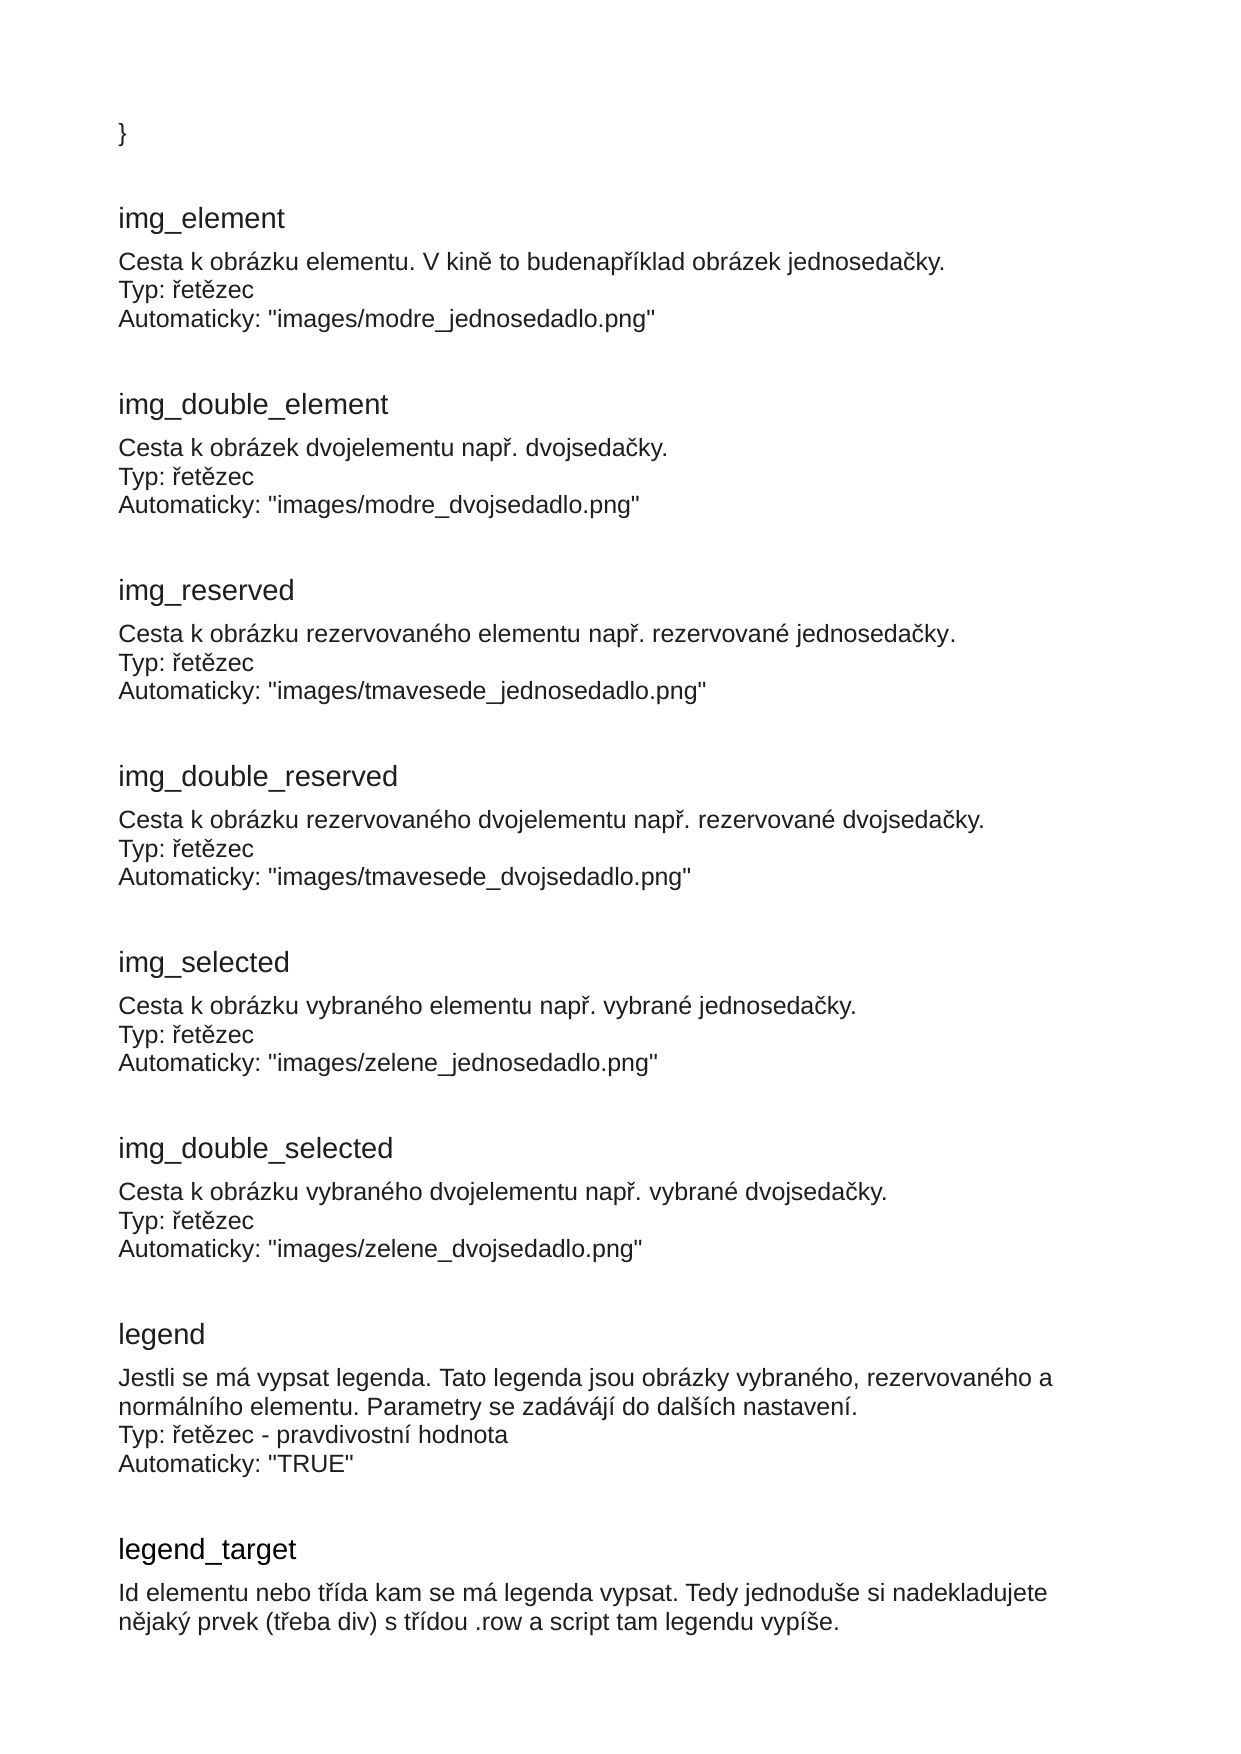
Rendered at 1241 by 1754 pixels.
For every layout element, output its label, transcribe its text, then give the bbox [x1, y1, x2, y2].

text Automaticky: "images/zelene_dvojsedadlo.png" [118, 1234, 1122, 1263]
text Typ: řetězec [118, 1019, 1122, 1048]
text Cesta k obrázku elementu. V kině to budenapříklad obrázek jednosedačky. [118, 247, 1122, 275]
subtitle legend [118, 1317, 1122, 1350]
text Id elementu nebo třída kam se má legenda vypsat. Tedy jednoduše si nadekladujete nějaký prvek (třeba div) s třídou .row a script tam legendu vypíše. [118, 1578, 1122, 1635]
text Typ: řetězec - pravdivostní hodnota [118, 1420, 1122, 1449]
text Typ: řetězec [118, 461, 1122, 490]
text Cesta k obrázku rezervovaného dvojelementu např. rezervované dvojsedačky. [118, 805, 1122, 833]
subtitle img_double_selected [118, 1131, 1122, 1164]
text Automaticky: "TRUE" [118, 1449, 1122, 1478]
text Typ: řetězec [118, 1206, 1122, 1234]
text Automaticky: "images/tmavesede_dvojsedadlo.png" [118, 862, 1122, 891]
text Automaticky: "images/zelene_jednosedadlo.png" [118, 1048, 1122, 1077]
text Cesta k obrázku vybraného dvojelementu např. vybrané dvojsedačky. [118, 1177, 1122, 1206]
text Cesta k obrázku rezervovaného elementu např. rezervované jednosedačky. [118, 619, 1122, 647]
text Automaticky: "images/tmavesede_jednosedadlo.png" [118, 676, 1122, 705]
subtitle img_double_element [118, 387, 1122, 420]
text Cesta k obrázek dvojelementu např. dvojsedačky. [118, 433, 1122, 461]
text Cesta k obrázku vybraného elementu např. vybrané jednosedačky. [118, 991, 1122, 1019]
subtitle img_double_reserved [118, 759, 1122, 792]
text Typ: řetězec [118, 833, 1122, 862]
text Automaticky: "images/modre_jednosedadlo.png" [118, 304, 1122, 333]
subtitle img_reserved [118, 573, 1122, 606]
text } [118, 118, 1122, 147]
text Jestli se má vypsat legenda. Tato legenda jsou obrázky vybraného, rezervovaného a normálního elementu. Parametry se zadávájí do dalších nastavení. [118, 1363, 1122, 1420]
subtitle img_selected [118, 945, 1122, 978]
text Typ: řetězec [118, 647, 1122, 676]
text Typ: řetězec [118, 275, 1122, 304]
subtitle img_element [118, 201, 1122, 234]
subtitle legend_target [118, 1532, 1122, 1565]
text Automaticky: "images/modre_dvojsedadlo.png" [118, 490, 1122, 519]
